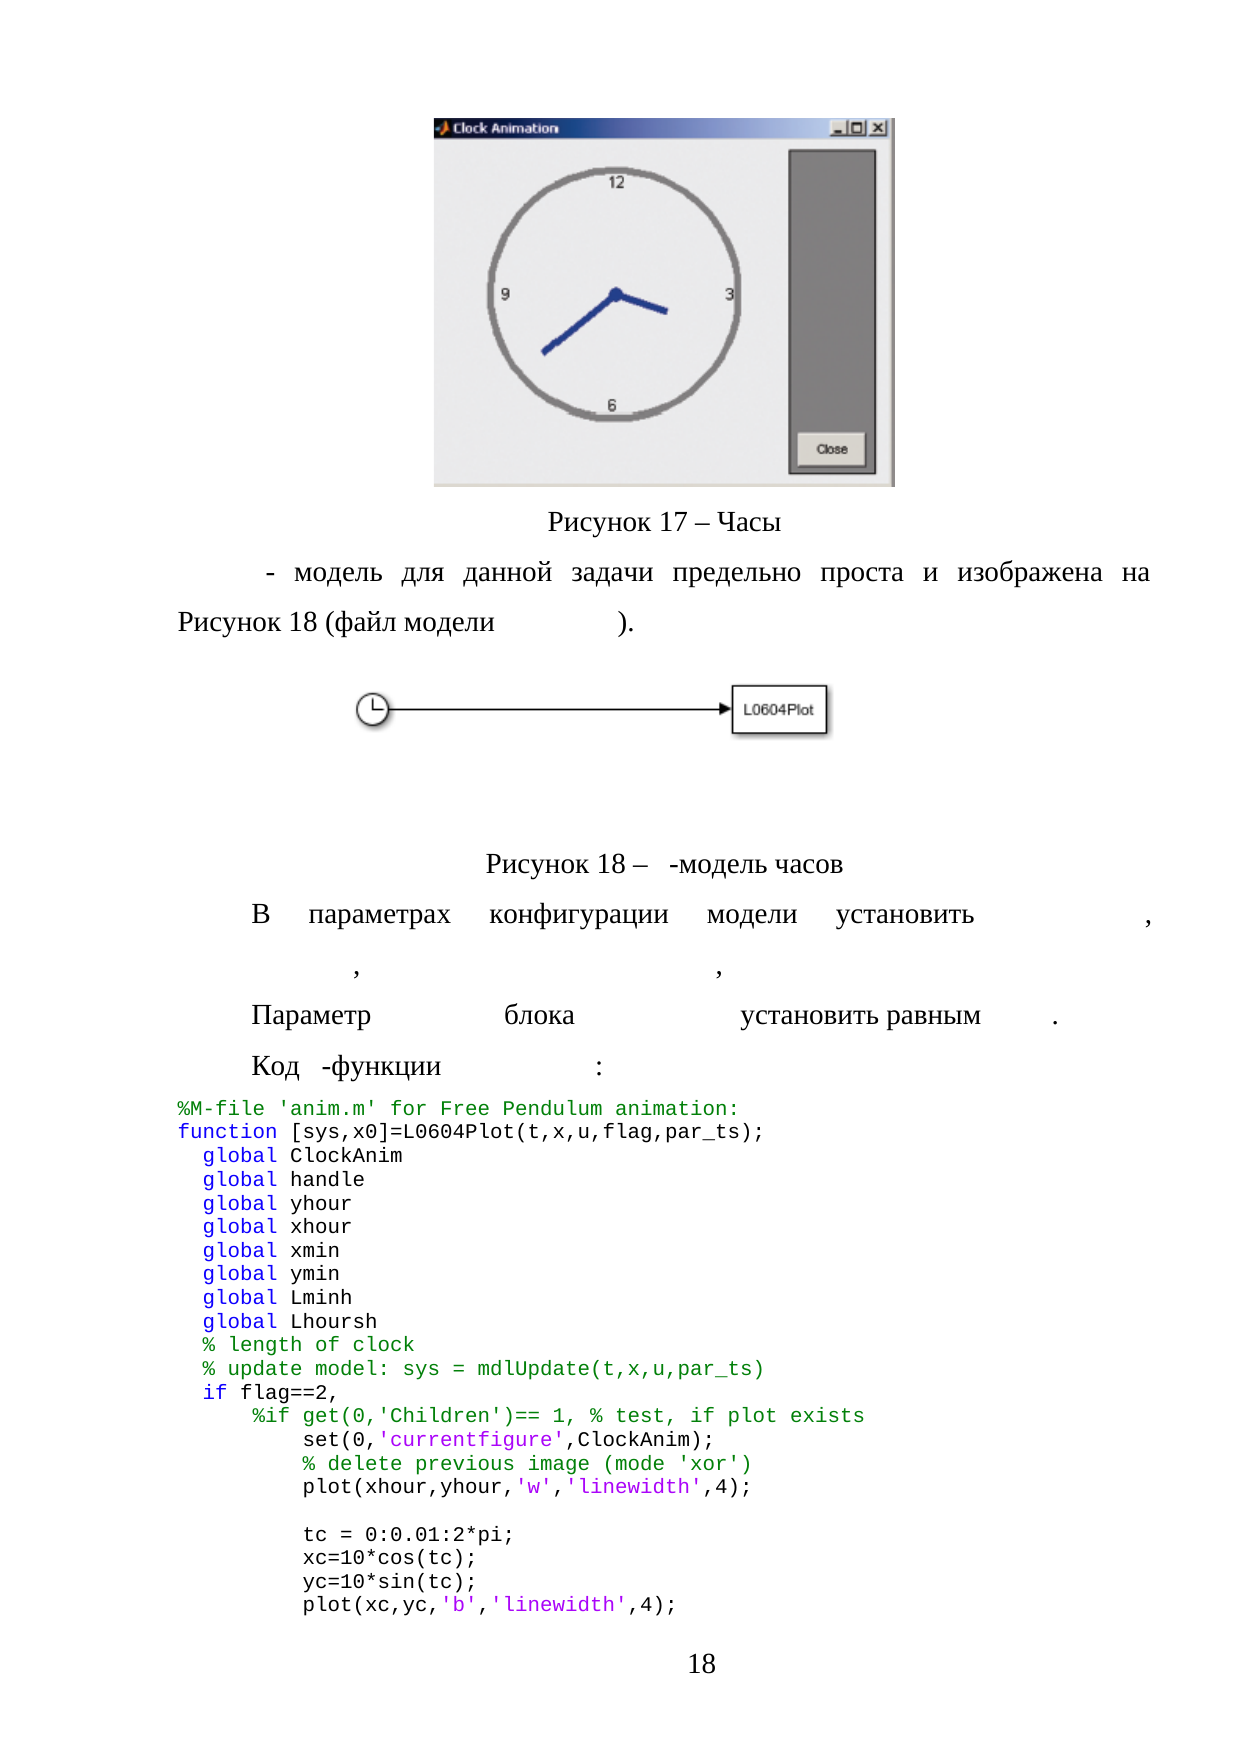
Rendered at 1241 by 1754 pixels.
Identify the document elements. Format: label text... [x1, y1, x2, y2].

text global Lhoursh [177, 1311, 1152, 1334]
text Код -функции : [177, 1048, 1152, 1081]
text global handle [177, 1169, 1152, 1192]
picture [433, 118, 895, 487]
text % length of clock [177, 1334, 1152, 1358]
text yc=10*sin(tc); [177, 1571, 1152, 1594]
text plot(xhour,yhour,'w','linewidth',4); [177, 1476, 1152, 1500]
text global ymin [177, 1263, 1152, 1287]
text global xhour [177, 1216, 1152, 1240]
text %if get(0,'Children')== 1, % test, if plot exists [177, 1405, 1152, 1429]
text tc = 0:0.01:2*pi; [177, 1523, 1152, 1547]
picture [319, 654, 1009, 830]
text function [sys,x0]=L0604Plot(t,x,u,flag,par_ts); [177, 1122, 1152, 1145]
text Параметр блока установить равным . [177, 997, 1152, 1031]
text global xmin [177, 1240, 1152, 1263]
text set(0,'currentfigure',ClockAnim); [177, 1429, 1152, 1453]
text global ClockAnim [177, 1145, 1152, 1169]
text xc=10*cos(tc); [177, 1547, 1152, 1571]
text if flag==2, [177, 1382, 1152, 1405]
text Рисунок 18 – -модель часов [177, 846, 1152, 880]
text %M-file 'anim.m' for Free Pendulum animation: [177, 1098, 1152, 1122]
text global yhour [177, 1192, 1152, 1216]
text Рисунок 17 – Часы [177, 504, 1152, 537]
text % update model: sys = mdlUpdate(t,x,u,par_ts) [177, 1358, 1152, 1382]
text В параметрах конфигурации модели установить , , , [177, 897, 1152, 981]
text % delete previous image (mode 'xor') [177, 1453, 1152, 1476]
text plot(xc,yc,'b','linewidth',4); [177, 1594, 1152, 1618]
text global Lminh [177, 1287, 1152, 1311]
text - модель для данной задачи предельно проста и изображена на рисунок 18 (файл модели ). [177, 554, 1152, 638]
